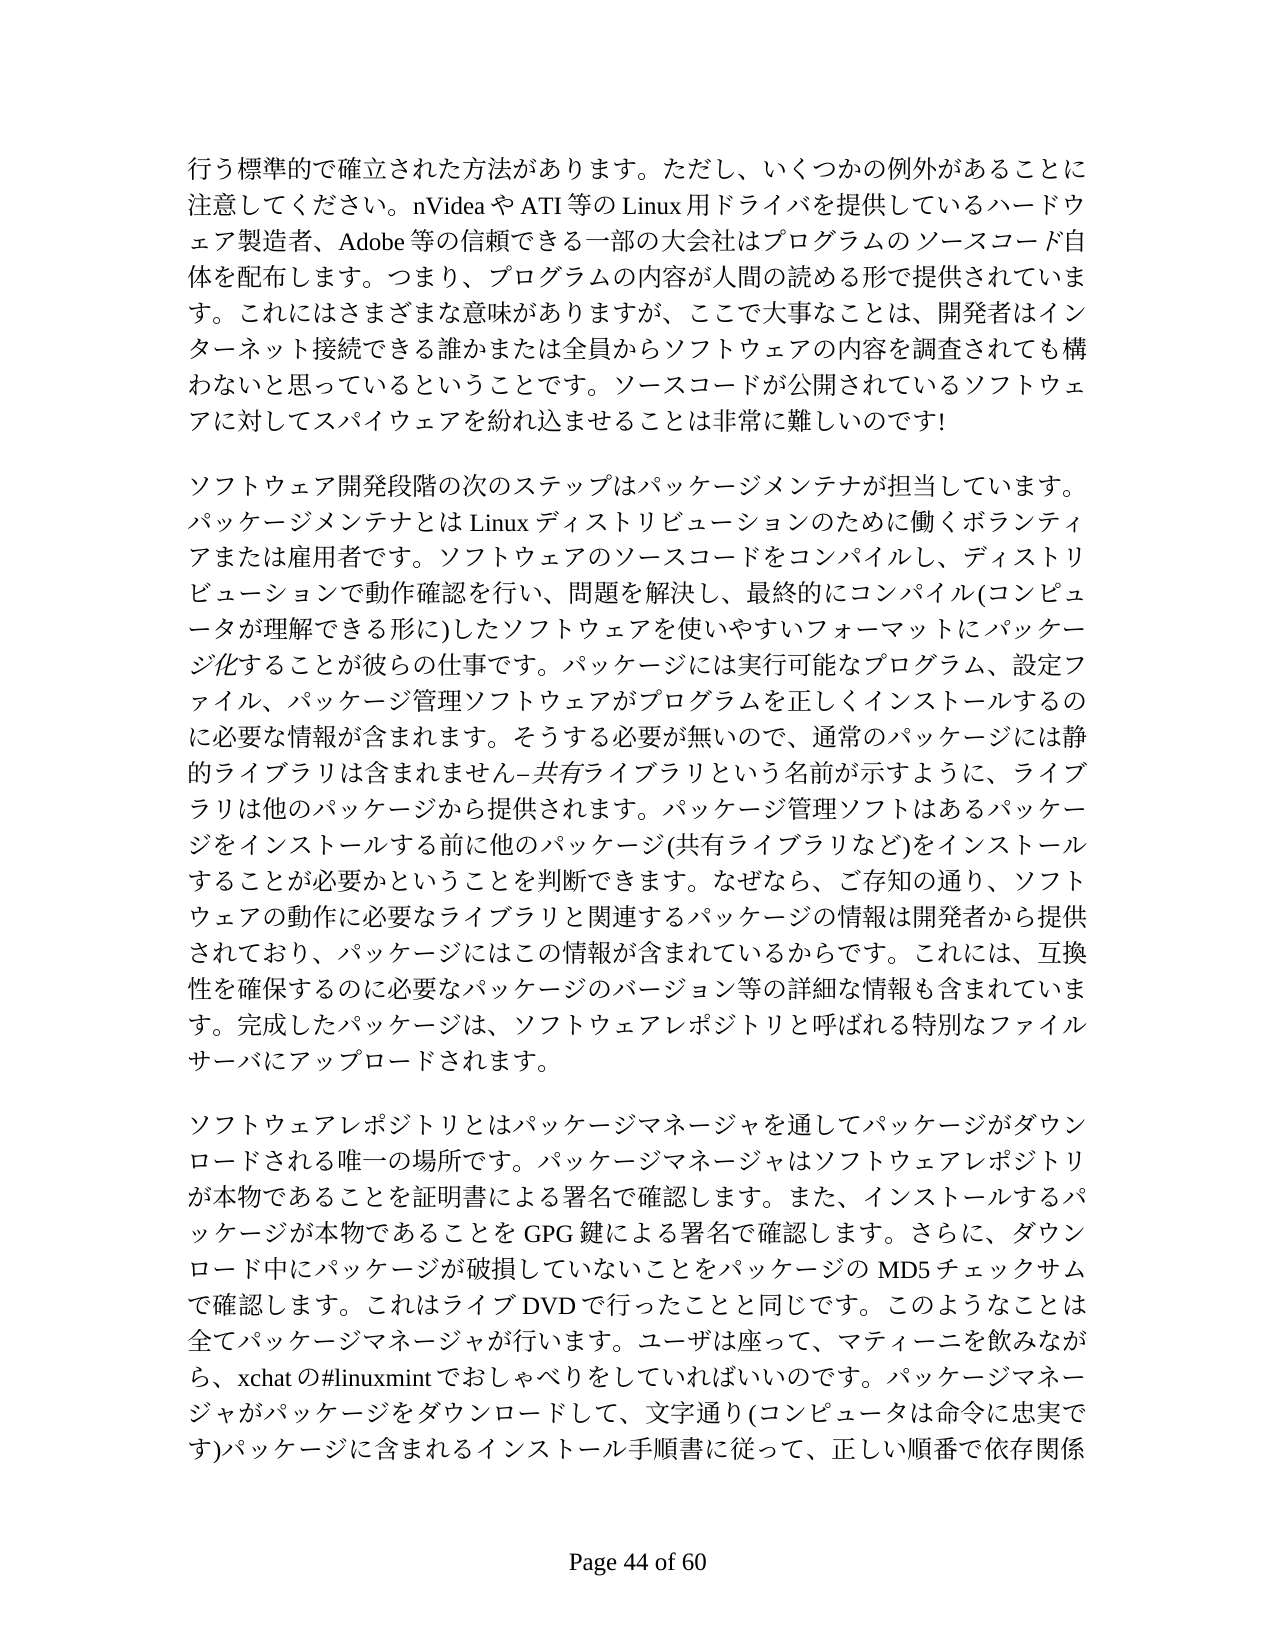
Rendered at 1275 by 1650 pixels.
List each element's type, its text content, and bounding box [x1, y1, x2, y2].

text ソフトウェアレポジトリとはパッケージマネージャを通してパッケージがダウンロードされる唯一の場所です。パッケージマネージャはソフトウェアレポジトリが本物であることを証明書による署名で確認します。また、インストールするパッケージが本物であることをGPG鍵による署名で確認します。さらに、ダウンロード中にパッケージが破損していないことをパッケージのMD5チェックサムで確認します。これはライブDVDで行ったことと同じです。このようなことは全てパッケージマネージャが行います。ユーザは座って、マティーニを飲みながら、xchatの#linuxmintでおしゃべりをしていればいいのです。パッケージマネージャがパッケージをダウンロードして、文字通り(コンピュータは命令に忠実です)パッケージに含まれるインストール手順書に従って、正しい順番で依存関係を解決します。ヒューマンエラーの起きる余地はありません–パッケージがメンテナのコンピュータで動くのであれば、ユーザのコンピュータでも動くはずです。なぜなら、パッケージマネージャはメンテナと完全に同じ手順でインストール作業を行うからです。 [187, 1106, 1087, 1465]
text ソフトウェア開発段階の次のステップはパッケージメンテナが担当しています。パッケージメンテナとはLinuxディストリビューションのために働くボランティアまたは雇用者です。ソフトウェアのソースコードをコンパイルし、ディストリビューションで動作確認を行い、問題を解決し、最終的にコンパイル(コンピュータが理解できる形に)したソフトウェアを使いやすいフォーマットにパッケージ化することが彼らの仕事です。パッケージには実行可能なプログラム、設定ファイル、パッケージ管理ソフトウェアがプログラムを正しくインストールするのに必要な情報が含まれます。そうする必要が無いので、通常のパッケージには静的ライブラリは含まれません–共有ライブラリという名前が示すように、ライブラリは他のパッケージから提供されます。パッケージ管理ソフトはあるパッケージをインストールする前に他のパッケージ(共有ライブラリなど)をインストールすることが必要かということを判断できます。なぜなら、ご存知の通り、ソフトウェアの動作に必要なライブラリと関連するパッケージの情報は開発者から提供されており、パッケージにはこの情報が含まれているからです。これには、互換性を確保するのに必要なパッケージのバージョン等の詳細な情報も含まれています。完成したパッケージは、ソフトウェアレポジトリと呼ばれる特別なファイルサーバにアップロードされます。 [187, 466, 1087, 1077]
text 行う標準的で確立された方法があります。ただし、いくつかの例外があることに注意してください。nVideaやATI等のLinux用ドライバを提供しているハードウェア製造者、Adobe等の信頼できる一部の大会社はプログラムのソースコード自体を配布します。つまり、プログラムの内容が人間の読める形で提供されています。これにはさまざまな意味がありますが、ここで大事なことは、開発者はインターネット接続できる誰かまたは全員からソフトウェアの内容を調査されても構わないと思っているということです。ソースコードが公開されているソフトウェアに対してスパイウェアを紛れ込ませることは非常に難しいのです! [187, 150, 1087, 437]
